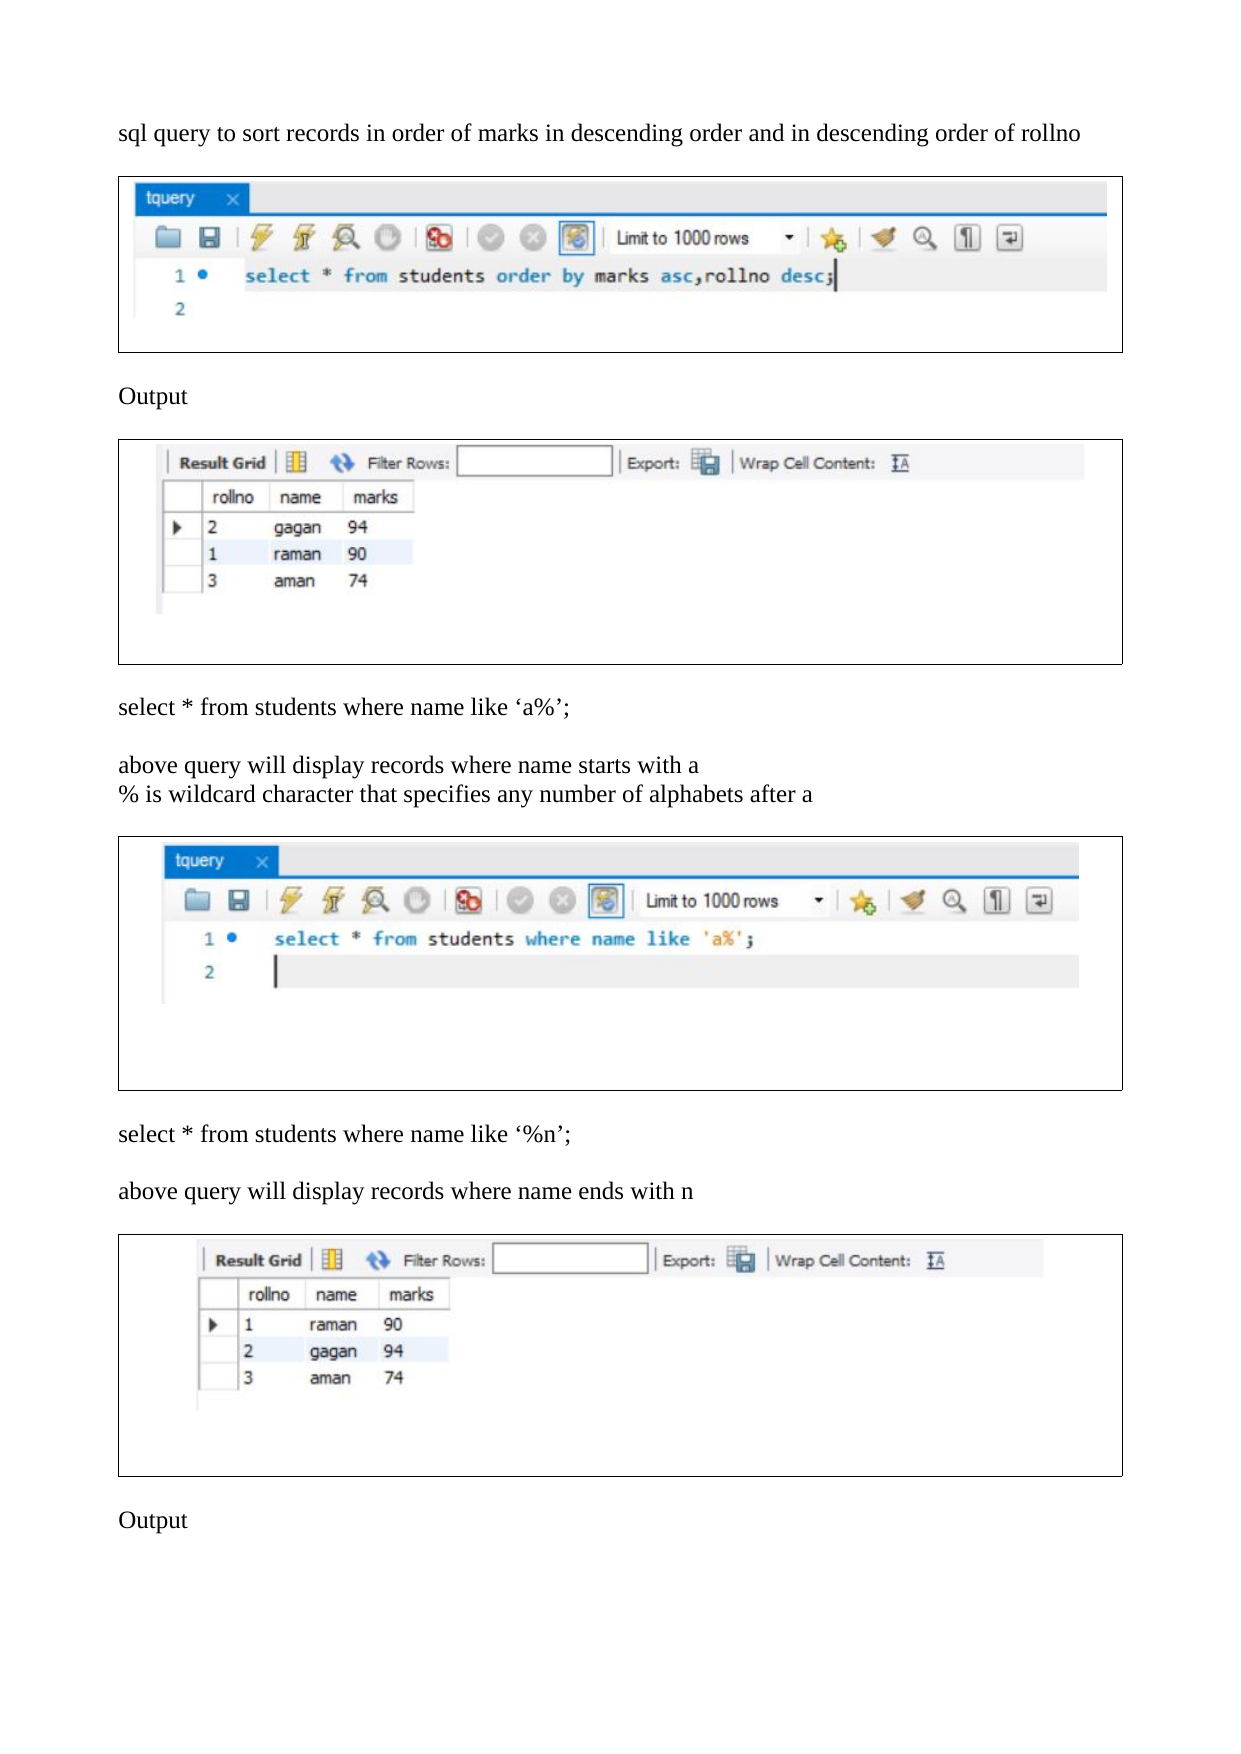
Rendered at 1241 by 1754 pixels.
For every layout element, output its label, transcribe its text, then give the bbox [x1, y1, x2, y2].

table_header [119, 1235, 1122, 1476]
table_header [119, 440, 1122, 663]
picture [196, 1239, 1044, 1411]
table_header [119, 837, 1122, 1090]
text sql query to sort records in order of marks in descending order and in descending order of rollno [118, 118, 1122, 147]
text % is wildcard character that specifies any number of alphabets after a [118, 779, 1122, 807]
table_header [119, 177, 1122, 352]
text Output [118, 1505, 1122, 1534]
text above query will display records where name ends with n [118, 1176, 1122, 1205]
text select * from students where name like ‘%n’; [118, 1119, 1122, 1147]
picture [161, 842, 1079, 1004]
text select * from students where name like ‘a%’; [118, 692, 1122, 721]
text above query will display records where name starts with a [118, 750, 1122, 779]
picture [155, 444, 1085, 614]
text Output [118, 381, 1122, 410]
picture [133, 181, 1107, 318]
